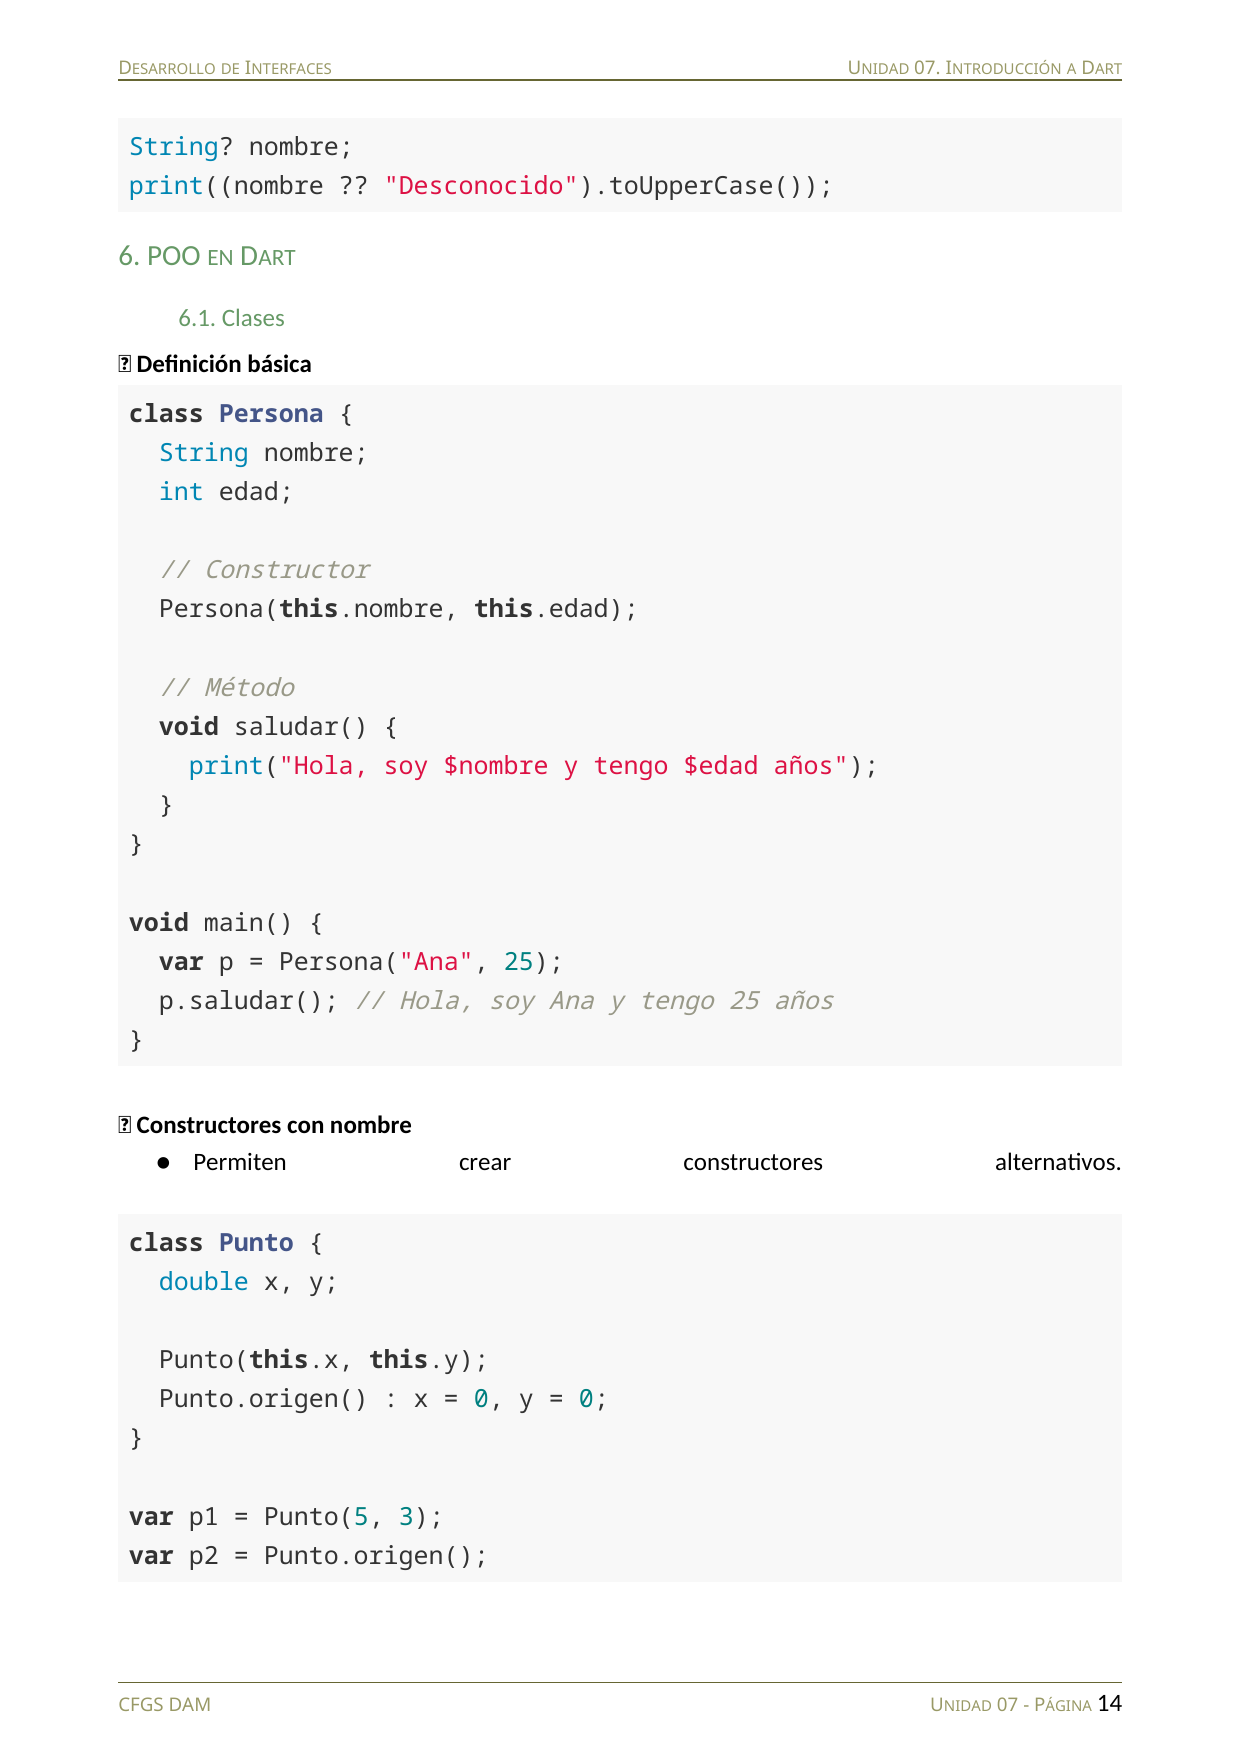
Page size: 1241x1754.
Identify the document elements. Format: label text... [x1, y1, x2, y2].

text 🔷 Definición básica [118, 348, 1122, 378]
table_header class Punto { double x, y; Punto(this.x, this.y); Punto.origen() : x = 0, y = 0; } var p1 = Punto(5, 3); var p2 = Punto.origen(); [118, 1214, 1122, 1582]
text 🔷 Constructores con nombre [118, 1109, 1122, 1140]
table_header String? nombre; print((nombre ?? "Desconocido").toUpperCase()); [118, 118, 1122, 212]
subtitle 6. POO en Dart [118, 237, 1122, 272]
list Permiten crear constructores alternativos. [156, 1146, 1122, 1207]
table_header class Persona { String nombre; int edad; // Constructor Persona(this.nombre, this.edad); // Método void saludar() { print("Hola, soy $nombre y tengo $edad años"); } } void main() { var p = Persona("Ana", 25); p.saludar(); // Hola, soy Ana y tengo 25 años } [118, 385, 1122, 1066]
subtitle 6.1. Clases [178, 303, 1122, 333]
